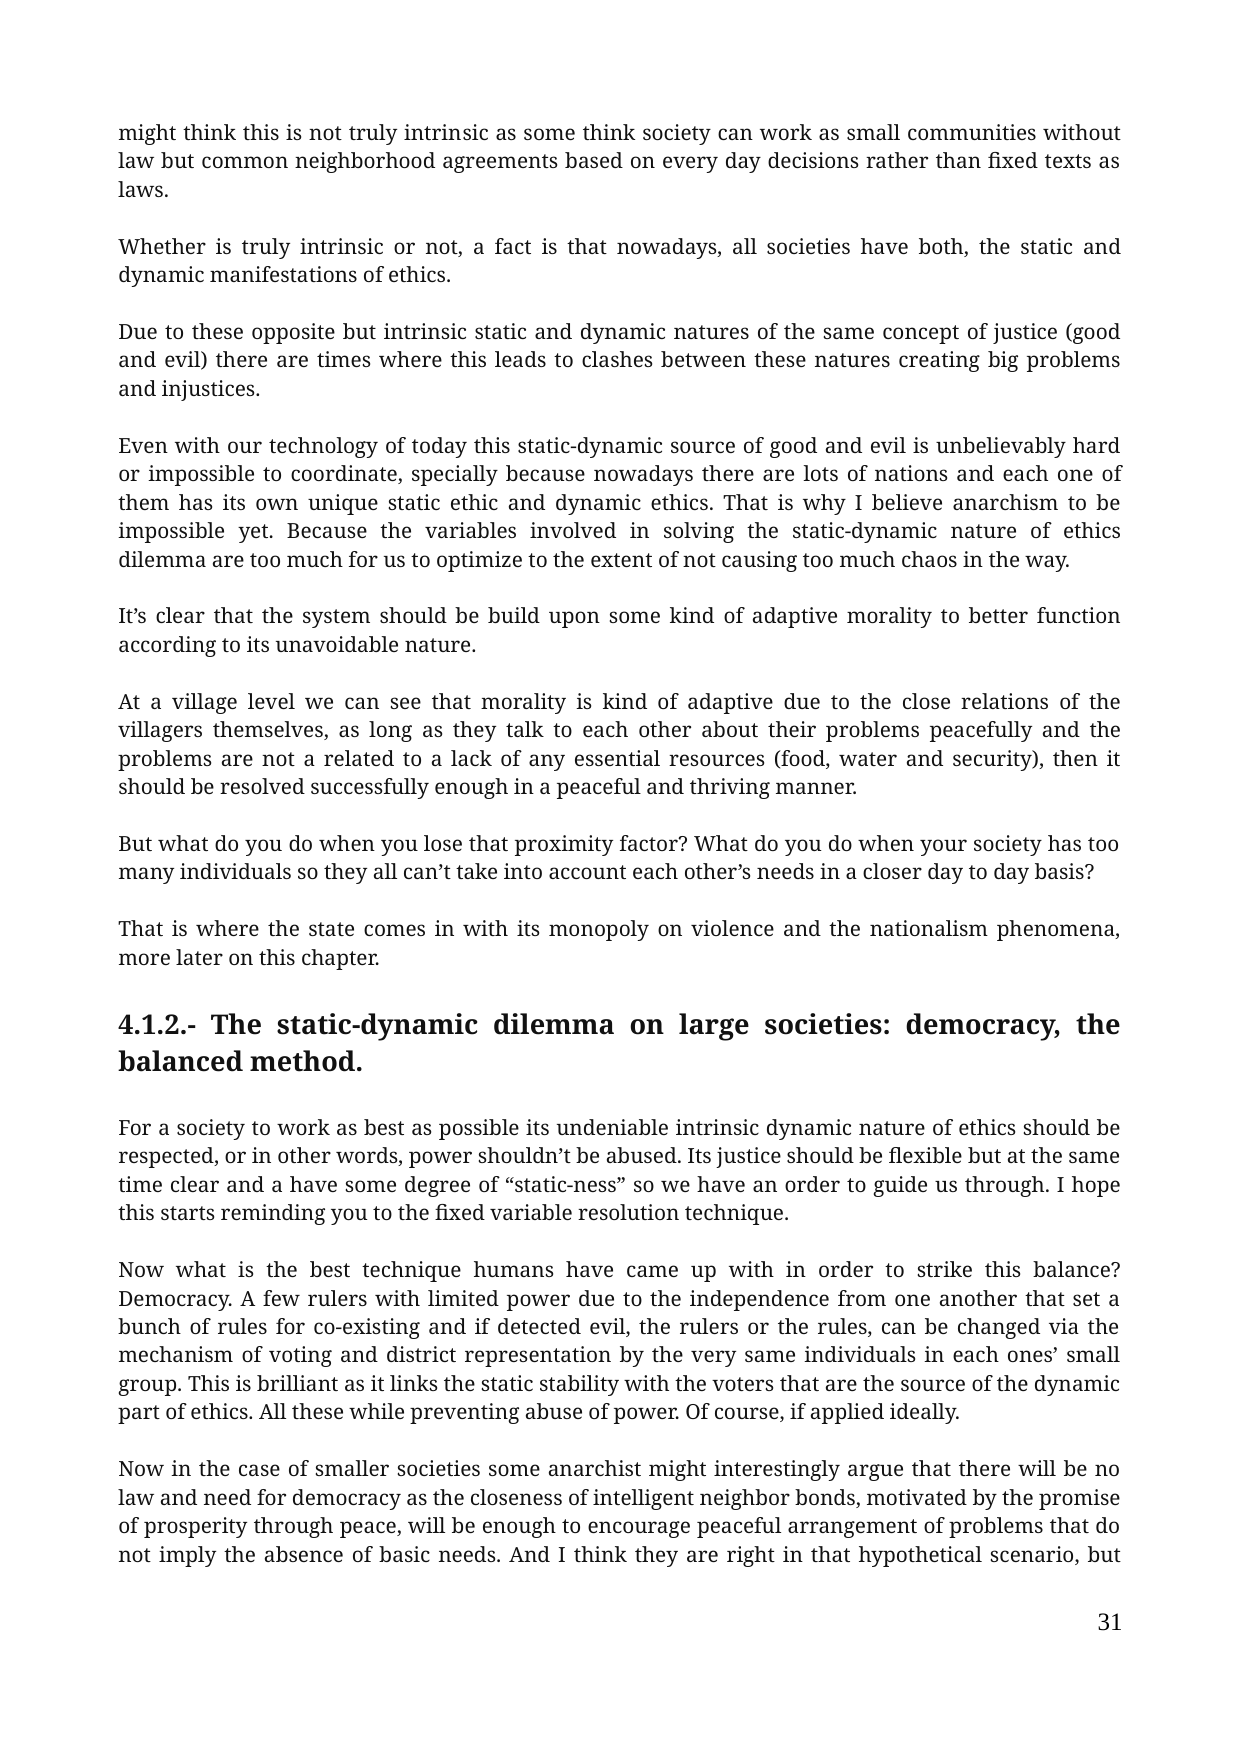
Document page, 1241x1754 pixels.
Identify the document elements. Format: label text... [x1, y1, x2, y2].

text Now in the case of smaller societies some anarchist might interestingly argue that there will be no law and need for democracy as the closeness of intelligent neighbor bonds, motivated by the promise of prosperity through peace, will be enough to encourage peaceful arrangement of problems that do not imply the absence of basic needs. And I think they are right in that hypothetical scenario, but [118, 1454, 1122, 1568]
text might think this is not truly intrinsic as some think society can work as small communities without law but common neighborhood agreements based on every day decisions rather than fixed texts as laws. [118, 118, 1122, 203]
text At a village level we can see that morality is kind of adaptive due to the close relations of the villagers themselves, as long as they talk to each other about their problems peacefully and the problems are not a related to a lack of any essential resources (food, water and security), then it should be resolved successfully enough in a peaceful and thriving manner. [118, 687, 1122, 801]
text For a society to work as best as possible its undeniable intrinsic dynamic nature of ethics should be respected, or in other words, power shouldn’t be abused. Its justice should be flexible but at the same time clear and a have some degree of “static-ness” so we have an order to guide us through. I hope this starts reminding you to the fixed variable resolution technique. [118, 1113, 1122, 1227]
text 4.1.2.- The static-dynamic dilemma on large societies: democracy, the balanced method. [118, 1005, 1122, 1079]
text It’s clear that the system should be build upon some kind of adaptive morality to better function according to its unavoidable nature. [118, 602, 1122, 658]
text Even with our technology of today this static-dynamic source of good and evil is unbelievably hard or impossible to coordinate, specially because nowadays there are lots of nations and each one of them has its own unique static ethic and dynamic ethics. That is why I believe anarchism to be impossible yet. Because the variables involved in solving the static-dynamic nature of ethics dilemma are too much for us to optimize to the extent of not causing too much chaos in the way. [118, 431, 1122, 573]
text Due to these opposite but intrinsic static and dynamic natures of the same concept of justice (good and evil) there are times where this leads to clashes between these natures creating big problems and injustices. [118, 317, 1122, 402]
text That is where the state comes in with its monopoly on violence and the nationalism phenomena, more later on this chapter. [118, 914, 1122, 971]
text But what do you do when you lose that proximity factor? What do you do when your society has too many individuals so they all can’t take into account each other’s needs in a closer day to day basis? [118, 829, 1122, 886]
text Whether is truly intrinsic or not, a fact is that nowadays, all societies have both, the static and dynamic manifestations of ethics. [118, 232, 1122, 289]
text Now what is the best technique humans have came up with in order to strike this balance? Democracy. A few rulers with limited power due to the independence from one another that set a bunch of rules for co-existing and if detected evil, the rulers or the rules, can be changed via the mechanism of voting and district representation by the very same individuals in each ones’ small group. This is brilliant as it links the static stability with the voters that are the source of the dynamic part of ethics. All these while preventing abuse of power. Of course, if applied ideally. [118, 1255, 1122, 1426]
